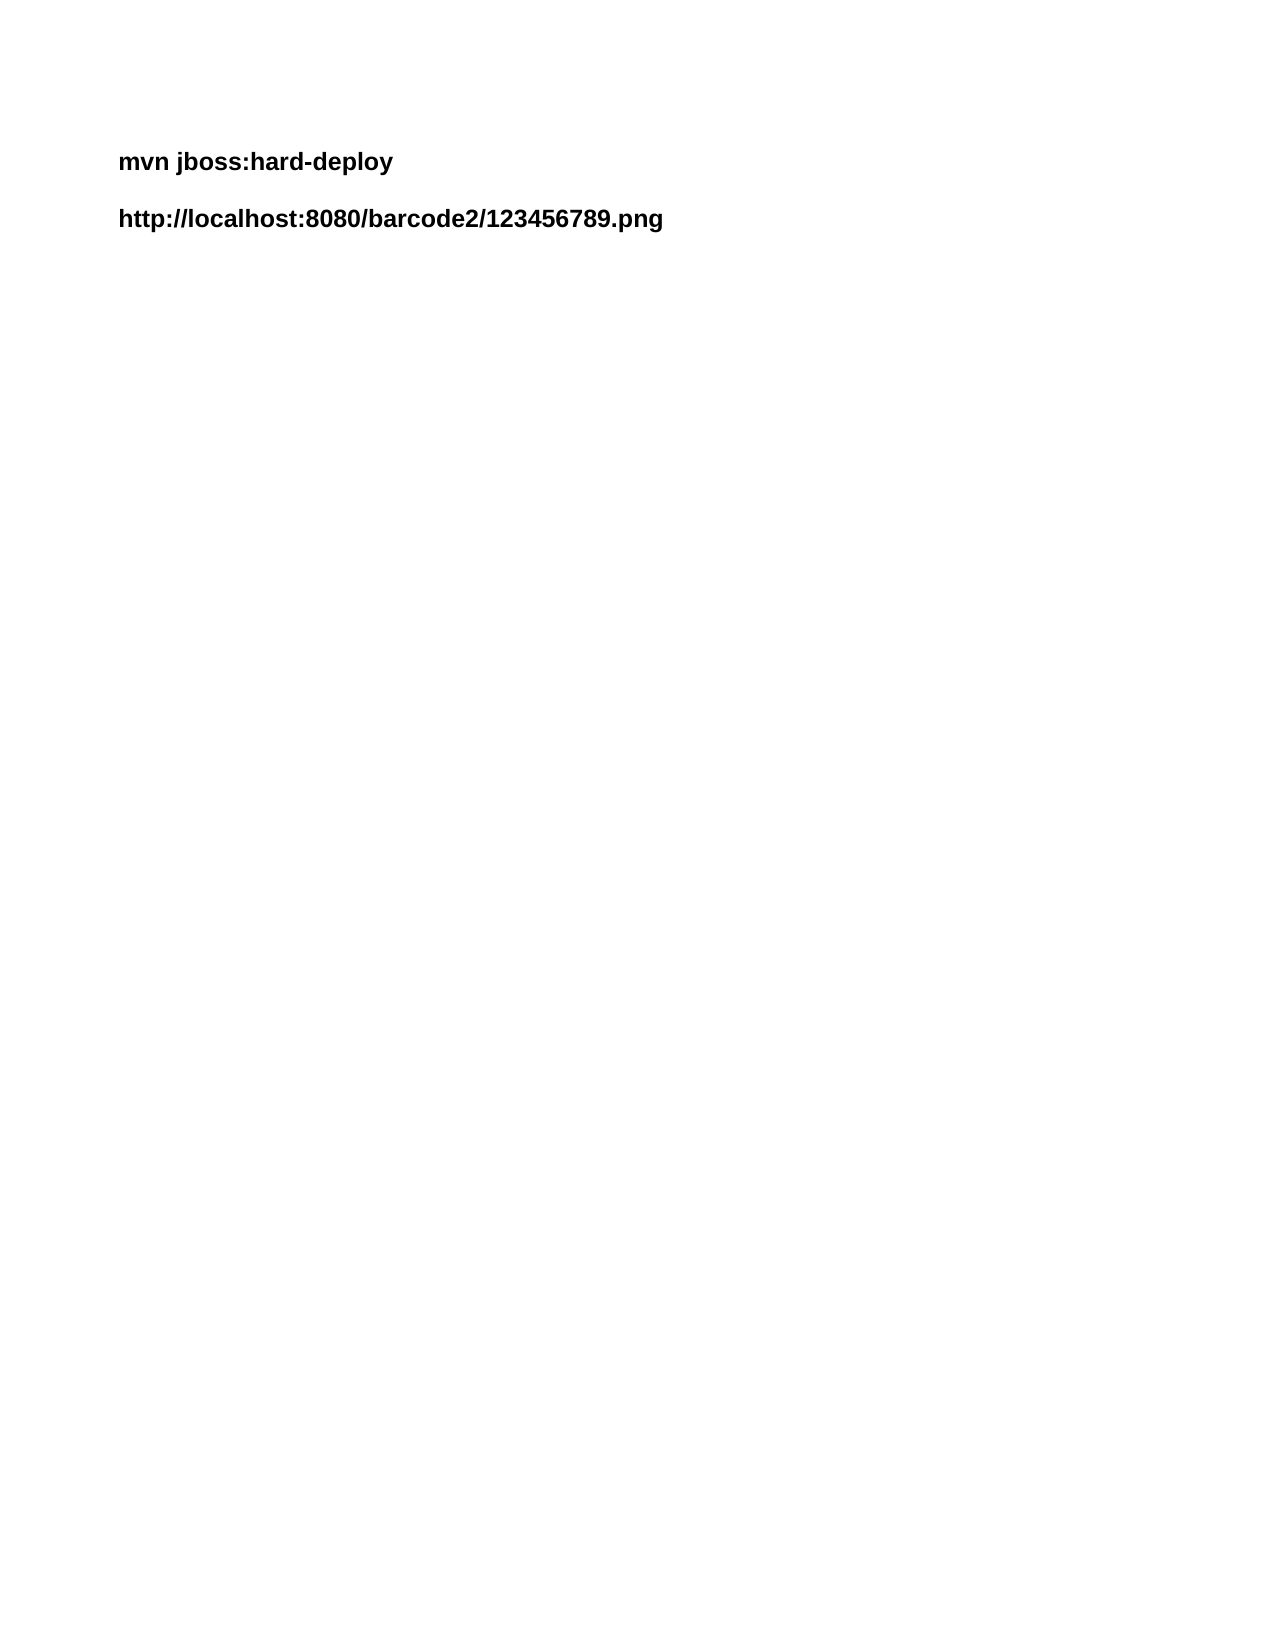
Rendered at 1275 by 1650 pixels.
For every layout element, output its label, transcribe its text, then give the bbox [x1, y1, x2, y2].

text http://localhost:8080/barcode2/123456789.png [118, 204, 1157, 233]
text mvn jboss:hard-deploy [118, 147, 1157, 176]
